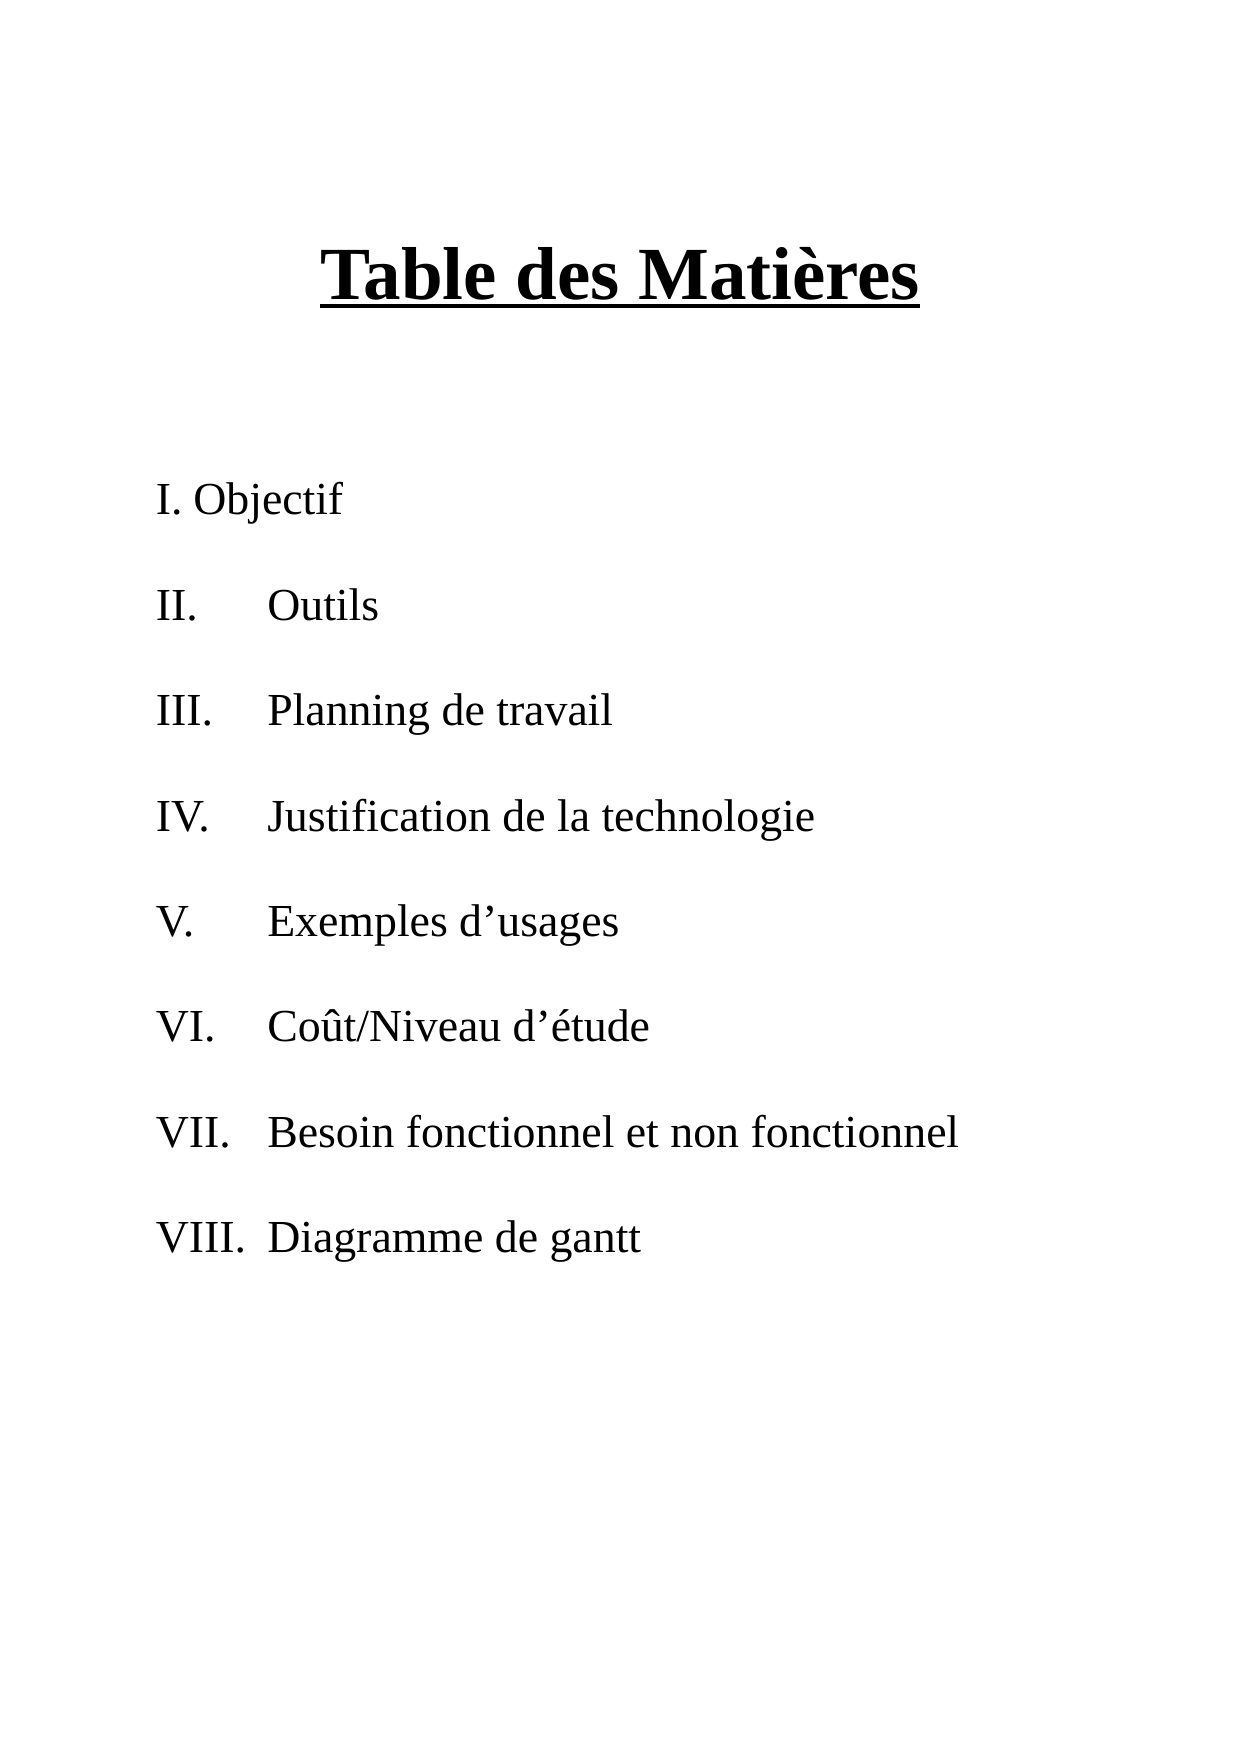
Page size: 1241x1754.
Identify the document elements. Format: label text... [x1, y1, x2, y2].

list Coût/Niveau d’étude [156, 999, 1122, 1052]
list Exemples d’usages [156, 893, 1122, 946]
title Table des Matières [118, 229, 1122, 316]
list Outils [156, 577, 1122, 630]
list Justification de la technologie [156, 788, 1122, 841]
list Planning de travail [156, 683, 1122, 735]
list Besoin fonctionnel et non fonctionnel [156, 1104, 1122, 1157]
list Diagramme de gantt [156, 1210, 1122, 1262]
list Objectif [156, 472, 1122, 524]
